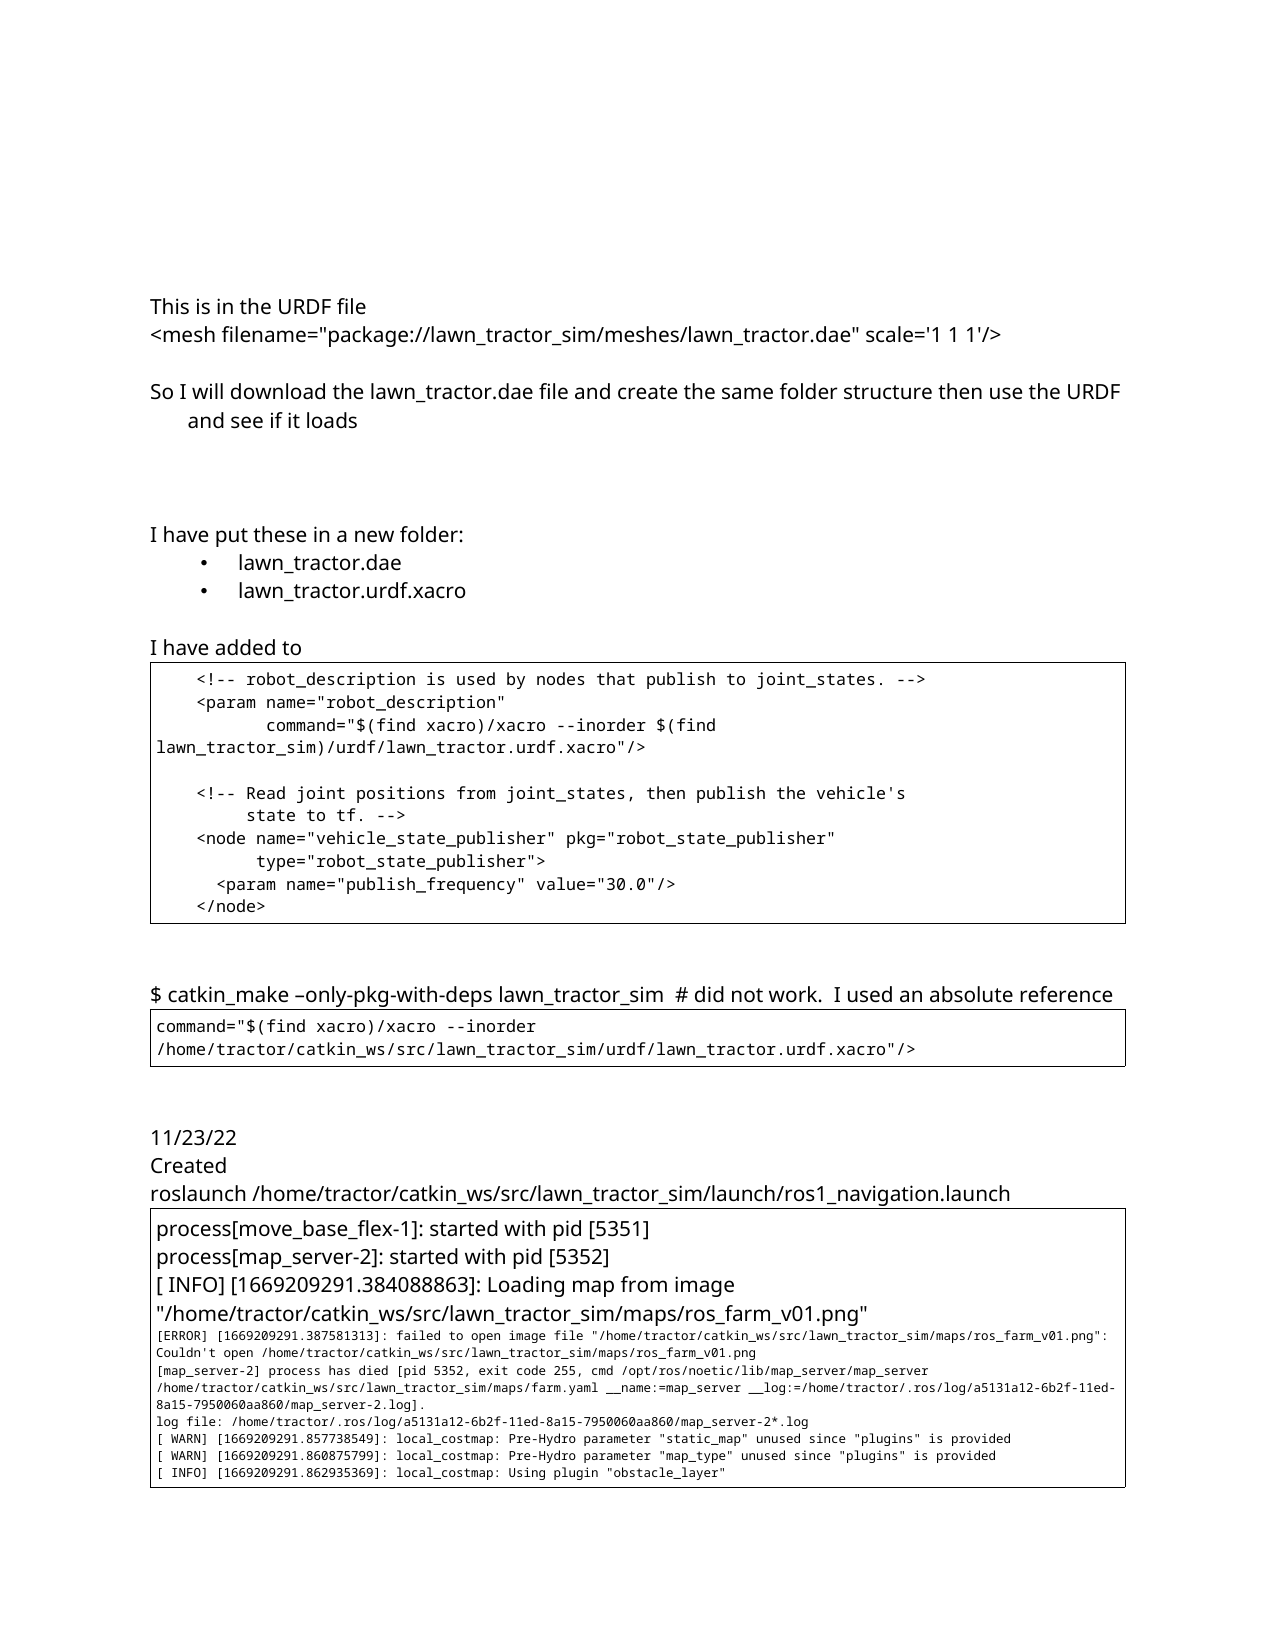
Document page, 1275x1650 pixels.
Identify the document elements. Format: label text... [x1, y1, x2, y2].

list lawn_tractor.dae [200, 548, 1125, 577]
text $ catkin_make –only-pkg-with-deps lawn_tractor_sim # did not work. I used an absolute reference [150, 980, 1125, 1009]
text I have added to [150, 633, 1125, 662]
text Created [150, 1151, 1125, 1179]
table_header command="$(find xacro)/xacro --inorder /home/tractor/catkin_ws/src/lawn_tractor_sim/urdf/lawn_tractor.urdf.xacro"/> [151, 1010, 1125, 1066]
text roslaunch /home/tractor/catkin_ws/src/lawn_tractor_sim/launch/ros1_navigation.launch [150, 1179, 1125, 1208]
text So I will download the lawn_tractor.dae file and create the same folder structure then use the URDF and see if it loads [150, 377, 1125, 434]
table_header <!-- robot_description is used by nodes that publish to joint_states. --> <param name="robot_description" command="$(find xacro)/xacro --inorder $(find lawn_tractor_sim)/urdf/lawn_tractor.urdf.xacro"/> <!-- Read joint positions from joint_states, then publish the vehicle's state to tf. --> <node name="vehicle_state_publisher" pkg="robot_state_publisher" type="robot_state_publisher"> <param name="publish_frequency" value="30.0"/> </node> [151, 663, 1125, 923]
text <mesh filename="package://lawn_tractor_sim/meshes/lawn_tractor.dae" scale='1 1 1'/> [150, 321, 1125, 349]
text I have put these in a new folder: [150, 520, 1125, 548]
list lawn_tractor.urdf.xacro [200, 577, 1125, 605]
text This is in the URDF file [150, 292, 1125, 321]
table_header process[move_base_flex-1]: started with pid [5351] process[map_server-2]: started with pid [5352] [ INFO] [1669209291.384088863]: Loading map from image "/home/tractor/catkin_ws/src/lawn_tractor_sim/maps/ros_farm_v01.png" [ERROR] [1669209291.387581313]: failed to open image file "/home/tractor/catkin_ws/src/lawn_tractor_sim/maps/ros_farm_v01.png": Couldn't open /home/tractor/catkin_ws/src/lawn_tractor_sim/maps/ros_farm_v01.png [map_server-2] process has died [pid 5352, exit code 255, cmd /opt/ros/noetic/lib/map_server/map_server /home/tractor/catkin_ws/src/lawn_tractor_sim/maps/farm.yaml __name:=map_server __log:=/home/tractor/.ros/log/a5131a12-6b2f-11ed-8a15-7950060aa860/map_server-2.log]. log file: /home/tractor/.ros/log/a5131a12-6b2f-11ed-8a15-7950060aa860/map_server-2*.log [ WARN] [1669209291.857738549]: local_costmap: Pre-Hydro parameter "static_map" unused since "plugins" is provided [ WARN] [1669209291.860875799]: local_costmap: Pre-Hydro parameter "map_type" unused since "plugins" is provided [ INFO] [1669209291.862935369]: local_costmap: Using plugin "obstacle_layer" [151, 1209, 1125, 1487]
text 11/23/22 [150, 1123, 1125, 1151]
